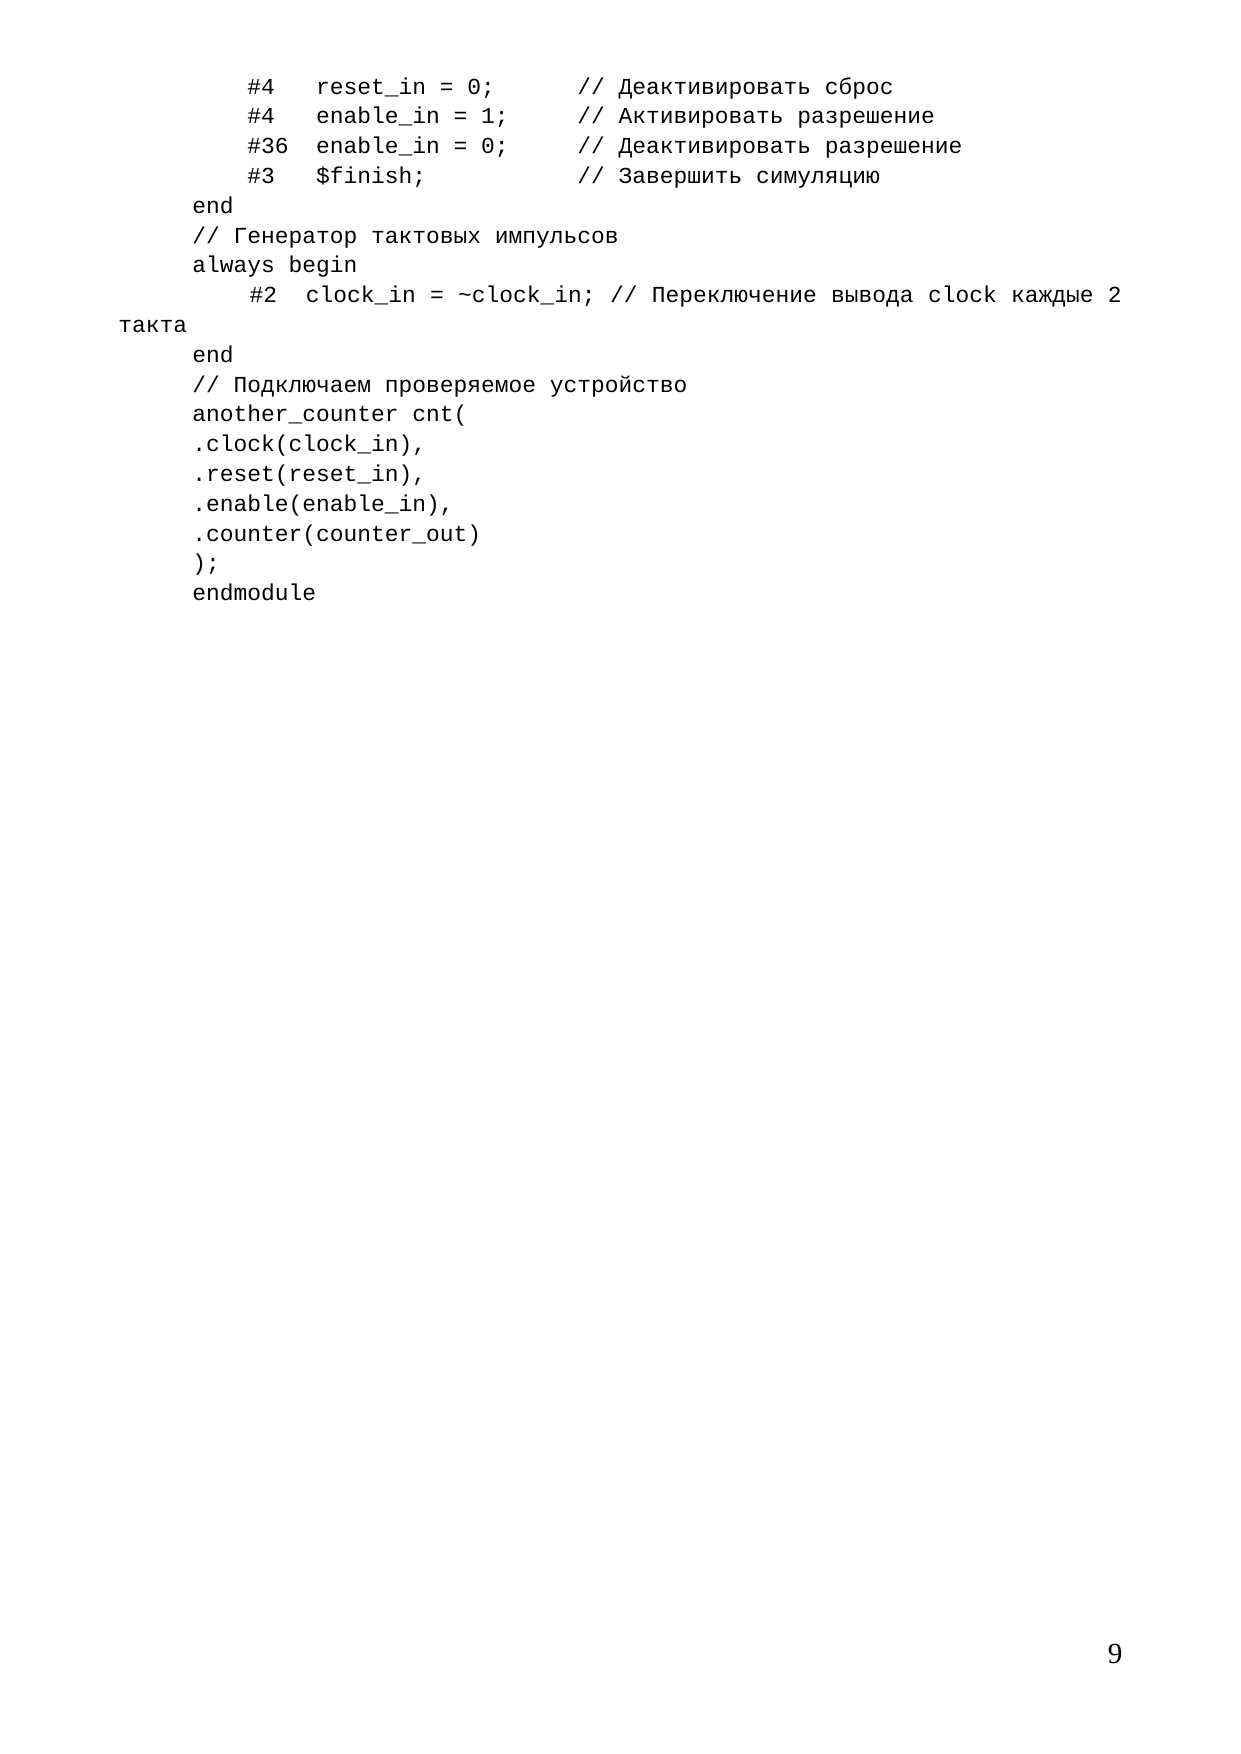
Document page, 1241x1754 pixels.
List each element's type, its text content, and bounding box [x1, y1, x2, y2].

text #36 enable_in = 0; // Деактивировать разрешение [118, 134, 1122, 161]
text always begin [118, 254, 1122, 280]
text #4 reset_in = 0; // Деактивировать сброс [118, 75, 1122, 101]
text .clock(clock_in), [118, 432, 1122, 458]
text .counter(counter_out) [118, 522, 1122, 548]
text #3 $finish; // Завершить симуляцию [118, 164, 1122, 190]
text end [118, 194, 1122, 220]
text ); [118, 552, 1122, 578]
text #4 enable_in = 1; // Активировать разрешение [118, 105, 1122, 131]
text // Подключаем проверяемое устройство [118, 373, 1122, 399]
text endmodule [118, 581, 1122, 607]
text // Генератор тактовых импульсов [118, 224, 1122, 250]
text .enable(enable_in), [118, 492, 1122, 518]
text .reset(reset_in), [118, 462, 1122, 488]
text another_counter cnt( [118, 403, 1122, 429]
text #2 clock_in = ~clock_in; // Переключение вывода clock каждые 2 такта [118, 283, 1122, 339]
text end [118, 343, 1122, 369]
